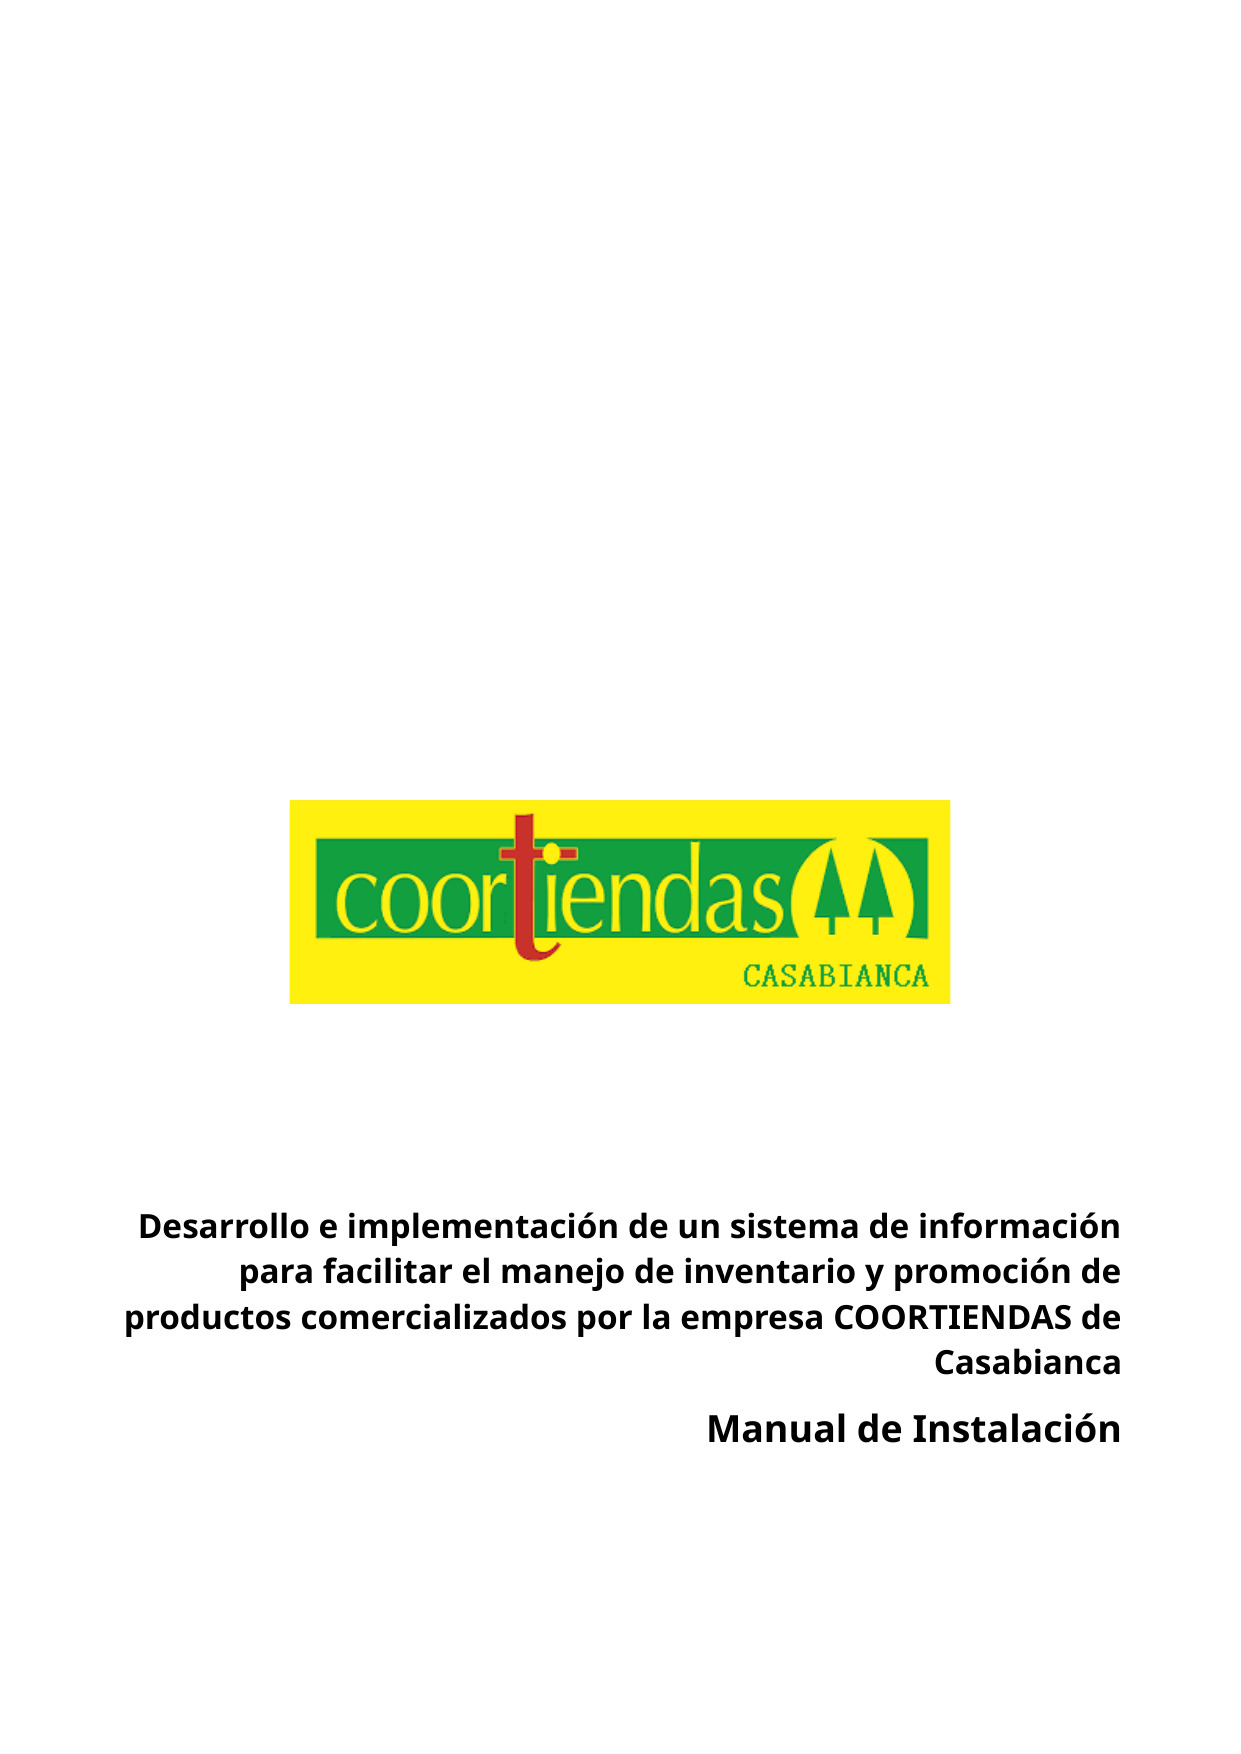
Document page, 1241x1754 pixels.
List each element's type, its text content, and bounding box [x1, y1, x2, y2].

text Manual de Instalación [118, 1402, 1122, 1453]
text Desarrollo e implementación de un sistema de información para facilitar el manejo de inventario y promoción de productos comercializados por la empresa COORTIENDAS de Casabianca [118, 1203, 1122, 1384]
